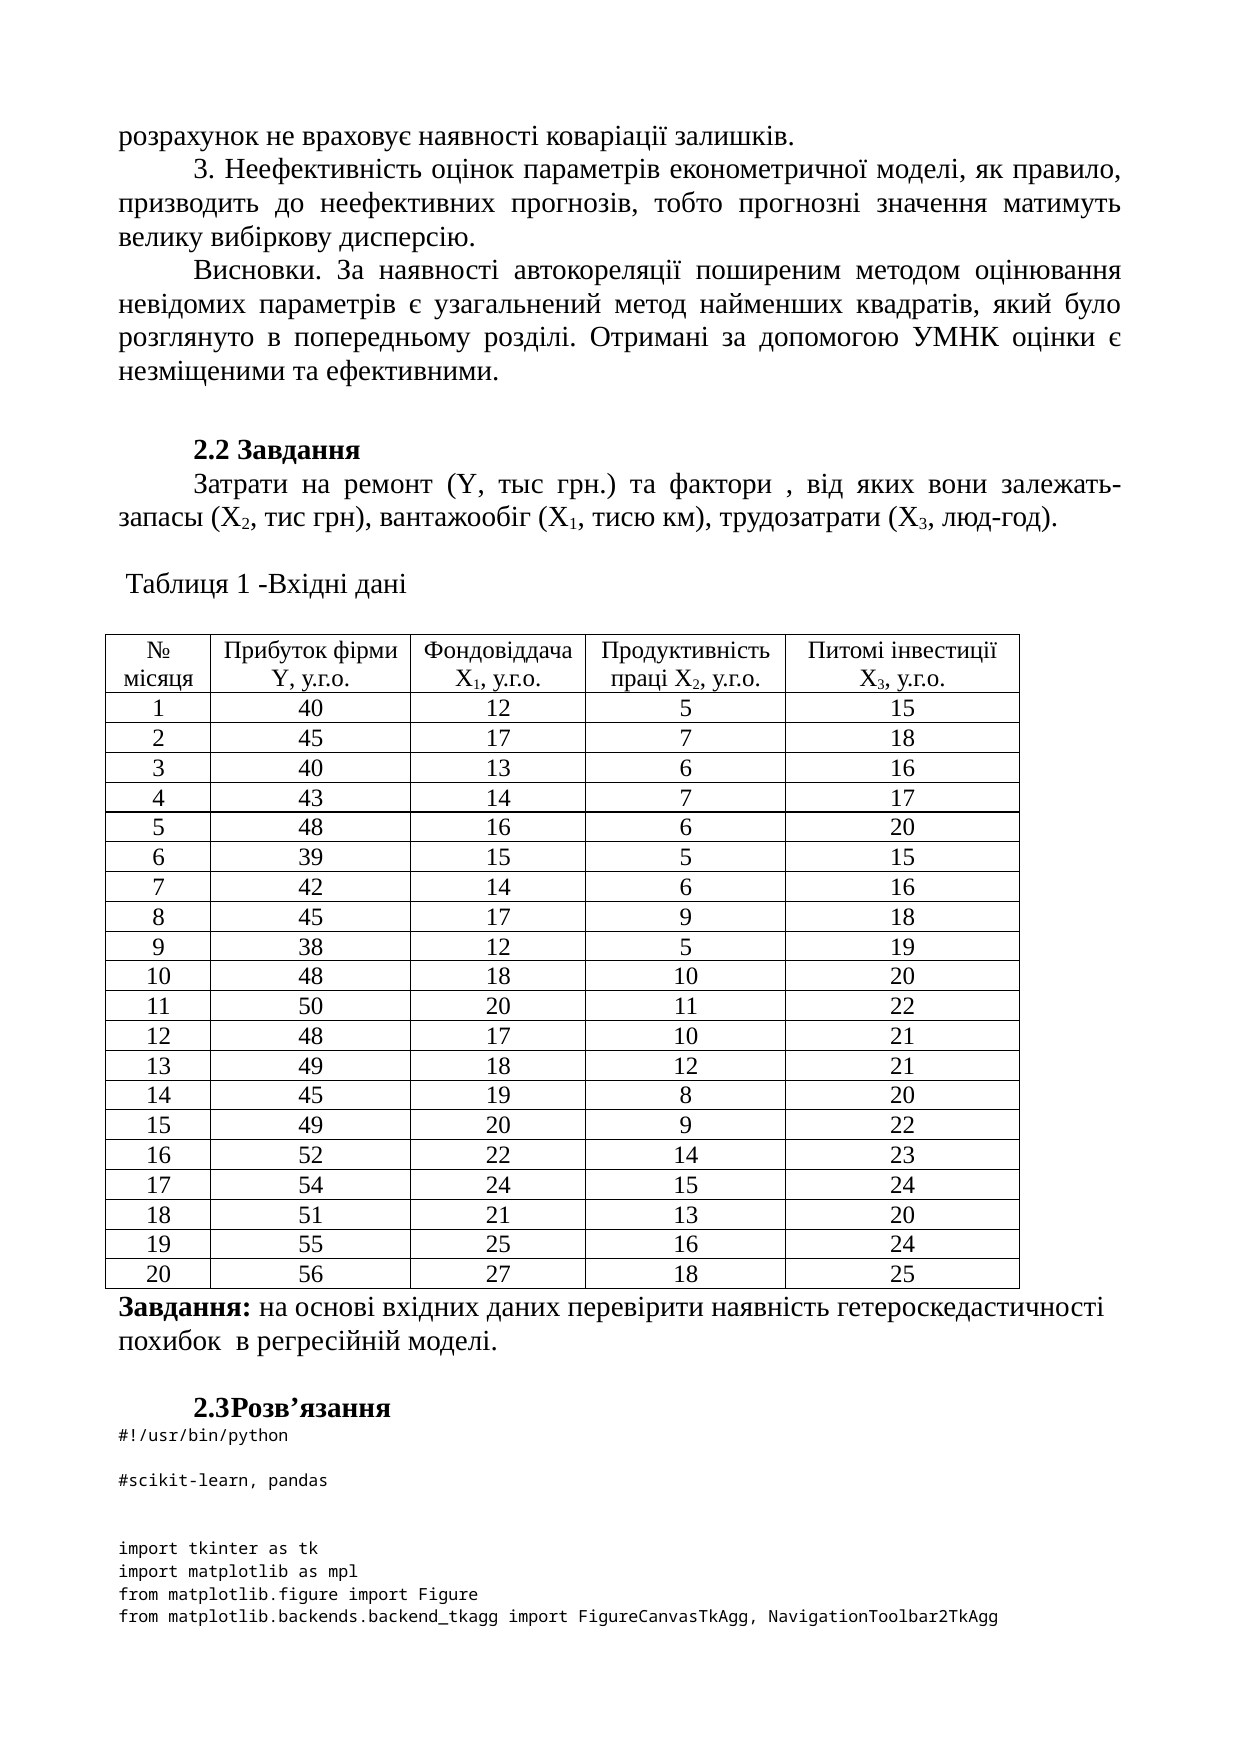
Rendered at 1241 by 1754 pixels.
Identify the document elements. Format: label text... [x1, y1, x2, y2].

table_header Питомі інвестиції Х3, у.г.о. [786, 635, 1019, 692]
table_cell 38 [211, 932, 410, 960]
table_cell 20 [106, 1259, 210, 1288]
table_header Прибуток фірми Y, у.г.о. [211, 635, 410, 692]
table_cell 9 [586, 1110, 785, 1139]
table_cell 23 [786, 1140, 1019, 1169]
table_cell 17 [786, 783, 1019, 811]
table_cell 45 [211, 902, 410, 931]
table_cell 6 [586, 813, 785, 841]
table_cell 40 [211, 753, 410, 782]
table_cell 21 [786, 1021, 1019, 1050]
table_cell 52 [211, 1140, 410, 1169]
table_cell 20 [786, 813, 1019, 841]
table_cell 19 [411, 1081, 585, 1109]
table_cell 2 [106, 723, 210, 752]
table_cell 48 [211, 1021, 410, 1050]
table_header № місяця [106, 635, 210, 692]
table_cell 5 [586, 932, 785, 960]
table_cell 7 [586, 783, 785, 811]
table_cell 6 [106, 842, 210, 871]
table_cell 45 [211, 1081, 410, 1109]
table_cell 7 [586, 723, 785, 752]
table_cell 9 [586, 902, 785, 931]
text 3. Неефективність оцінок параметрів економетричної моделі, як правило, призводить до неефективних прогнозів, тобто прогнозні значення матимуть велику вибіркову дисперсію. [118, 152, 1122, 252]
text 2.2 Завдання [118, 432, 1122, 466]
text from matplotlib.backends.backend_tkagg import FigureCanvasTkAgg, NavigationToolbar2TkAgg [118, 1605, 1122, 1628]
text #!/usr/bin/python [118, 1423, 1122, 1446]
table_cell 6 [586, 753, 785, 782]
table_cell 54 [211, 1170, 410, 1199]
table_cell 17 [411, 723, 585, 752]
table_header Продуктивність праці Х2, у.г.о. [586, 635, 785, 692]
table_cell 10 [586, 1021, 785, 1050]
table_cell 13 [106, 1051, 210, 1079]
table_cell 20 [786, 1081, 1019, 1109]
table_cell 14 [106, 1081, 210, 1109]
text розрахунок не враховує наявності коваріації залишків. [118, 118, 1122, 152]
table_cell 45 [211, 723, 410, 752]
table_cell 5 [106, 813, 210, 841]
table_header Фондовіддача Х1, у.г.о. [411, 635, 585, 692]
table_cell 1 [106, 693, 210, 722]
text Затрати на ремонт (Y, тыс грн.) та фактори , від яких вони залежать- запасы (Х2, тис грн), вантажообіг (Х1, тисю км), трудозатрати (Х3, люд-год). [118, 466, 1122, 533]
text import tkinter as tk [118, 1537, 1122, 1559]
table_cell 22 [786, 991, 1019, 1020]
table_cell 10 [586, 961, 785, 990]
table_cell 12 [411, 693, 585, 722]
table_cell 20 [786, 961, 1019, 990]
table_cell 39 [211, 842, 410, 871]
table_cell 12 [411, 932, 585, 960]
table_cell 43 [211, 783, 410, 811]
table_cell 22 [411, 1140, 585, 1169]
table_cell 49 [211, 1051, 410, 1079]
table_cell 14 [411, 783, 585, 811]
table_cell 16 [106, 1140, 210, 1169]
table_cell 19 [786, 932, 1019, 960]
table_cell 12 [106, 1021, 210, 1050]
table_cell 17 [411, 902, 585, 931]
table_cell 16 [586, 1230, 785, 1258]
table_cell 16 [786, 872, 1019, 901]
table_cell 17 [106, 1170, 210, 1199]
table_cell 18 [106, 1200, 210, 1228]
table_cell 18 [411, 961, 585, 990]
table_cell 5 [586, 842, 785, 871]
table_cell 9 [106, 932, 210, 960]
table_cell 27 [411, 1259, 585, 1288]
table_cell 24 [786, 1230, 1019, 1258]
table_cell 4 [106, 783, 210, 811]
table_cell 18 [786, 902, 1019, 931]
table_cell 51 [211, 1200, 410, 1228]
table_cell 24 [411, 1170, 585, 1199]
table_cell 56 [211, 1259, 410, 1288]
table_cell 16 [786, 753, 1019, 782]
table_cell 7 [106, 872, 210, 901]
table_cell 8 [106, 902, 210, 931]
table_cell 21 [411, 1200, 585, 1228]
table_cell 24 [786, 1170, 1019, 1199]
table_cell 14 [586, 1140, 785, 1169]
table_cell 55 [211, 1230, 410, 1258]
table_cell 15 [106, 1110, 210, 1139]
table_cell 14 [411, 872, 585, 901]
list Розв’язання [193, 1390, 1122, 1423]
table_cell 11 [106, 991, 210, 1020]
table_cell 20 [411, 991, 585, 1020]
table_cell 18 [586, 1259, 785, 1288]
table_cell 15 [786, 842, 1019, 871]
table_cell 13 [586, 1200, 785, 1228]
table_cell 20 [411, 1110, 585, 1139]
text from matplotlib.figure import Figure [118, 1582, 1122, 1605]
table_cell 19 [106, 1230, 210, 1258]
table_cell 15 [411, 842, 585, 871]
text Висновки. За наявності автокореляції поширеним методом оцінювання невідомих параметрів є узагальнений метод найменших квадратів, який було розглянуто в попередньому розділі. Отримані за допомогою УМНК оцінки є незміщеними та ефективними. [118, 252, 1122, 386]
table_cell 21 [786, 1051, 1019, 1079]
table_cell 13 [411, 753, 585, 782]
table_cell 18 [786, 723, 1019, 752]
table_cell 42 [211, 872, 410, 901]
table_cell 8 [586, 1081, 785, 1109]
table_cell 20 [786, 1200, 1019, 1228]
text import matplotlib as mpl [118, 1559, 1122, 1582]
table_cell 18 [411, 1051, 585, 1079]
table_cell 3 [106, 753, 210, 782]
text Таблиця 1 -Вхідні дані [118, 567, 1122, 600]
table_cell 5 [586, 693, 785, 722]
table_cell 17 [411, 1021, 585, 1050]
table_cell 6 [586, 872, 785, 901]
table_cell 49 [211, 1110, 410, 1139]
table_cell 50 [211, 991, 410, 1020]
table_cell 15 [586, 1170, 785, 1199]
text Завдання: на основі вхідних даних перевірити наявність гетероскедастичності похибок в регресійній моделі. [118, 1289, 1122, 1356]
table_cell 22 [786, 1110, 1019, 1139]
table_cell 10 [106, 961, 210, 990]
table_cell 15 [786, 693, 1019, 722]
table_cell 12 [586, 1051, 785, 1079]
table_cell 25 [786, 1259, 1019, 1288]
text #scikit-learn, pandas [118, 1469, 1122, 1491]
table_cell 48 [211, 961, 410, 990]
table_cell 11 [586, 991, 785, 1020]
table_cell 16 [411, 813, 585, 841]
table_cell 48 [211, 813, 410, 841]
table_cell 40 [211, 693, 410, 722]
table_cell 25 [411, 1230, 585, 1258]
